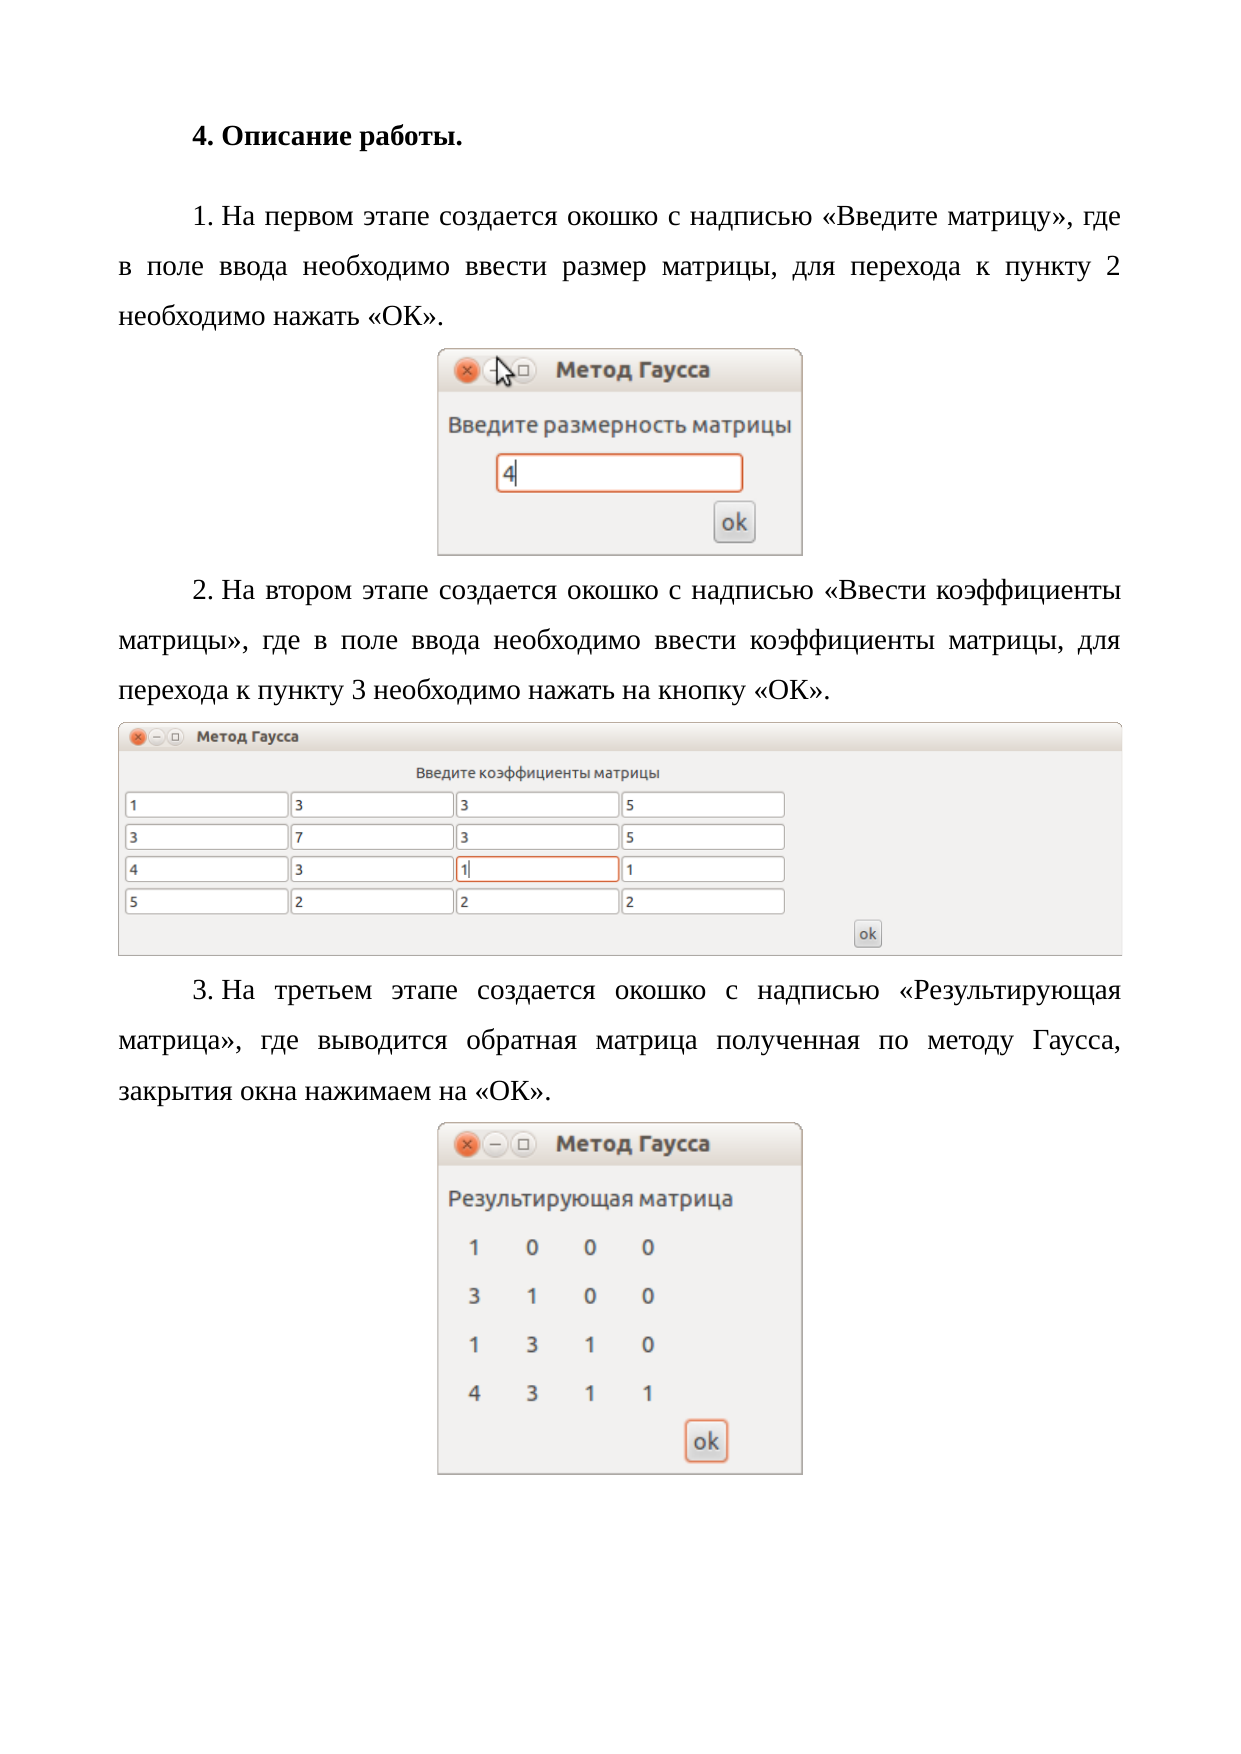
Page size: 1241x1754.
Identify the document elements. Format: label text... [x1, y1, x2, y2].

picture [437, 1122, 803, 1475]
subtitle 4. Описание работы. [118, 118, 1122, 152]
list На третьем этапе создается окошко с надписью «Результирующая матрица», где выводится обратная матрица полученная по методу Гаусса, закрытия окна нажимаем на «ОК». [118, 972, 1122, 1106]
picture [437, 348, 803, 556]
picture [118, 722, 1123, 956]
list На втором этапе создается окошко с надписью «Ввести коэффициенты матрицы», где в поле ввода необходимо ввести коэффициенты матрицы, для перехода к пункту 3 необходимо нажать на кнопку «ОК». [118, 572, 1122, 706]
list На первом этапе создается окошко с надписью «Введите матрицу», где в поле ввода необходимо ввести размер матрицы, для перехода к пункту 2 необходимо нажать «ОК». [118, 198, 1122, 332]
